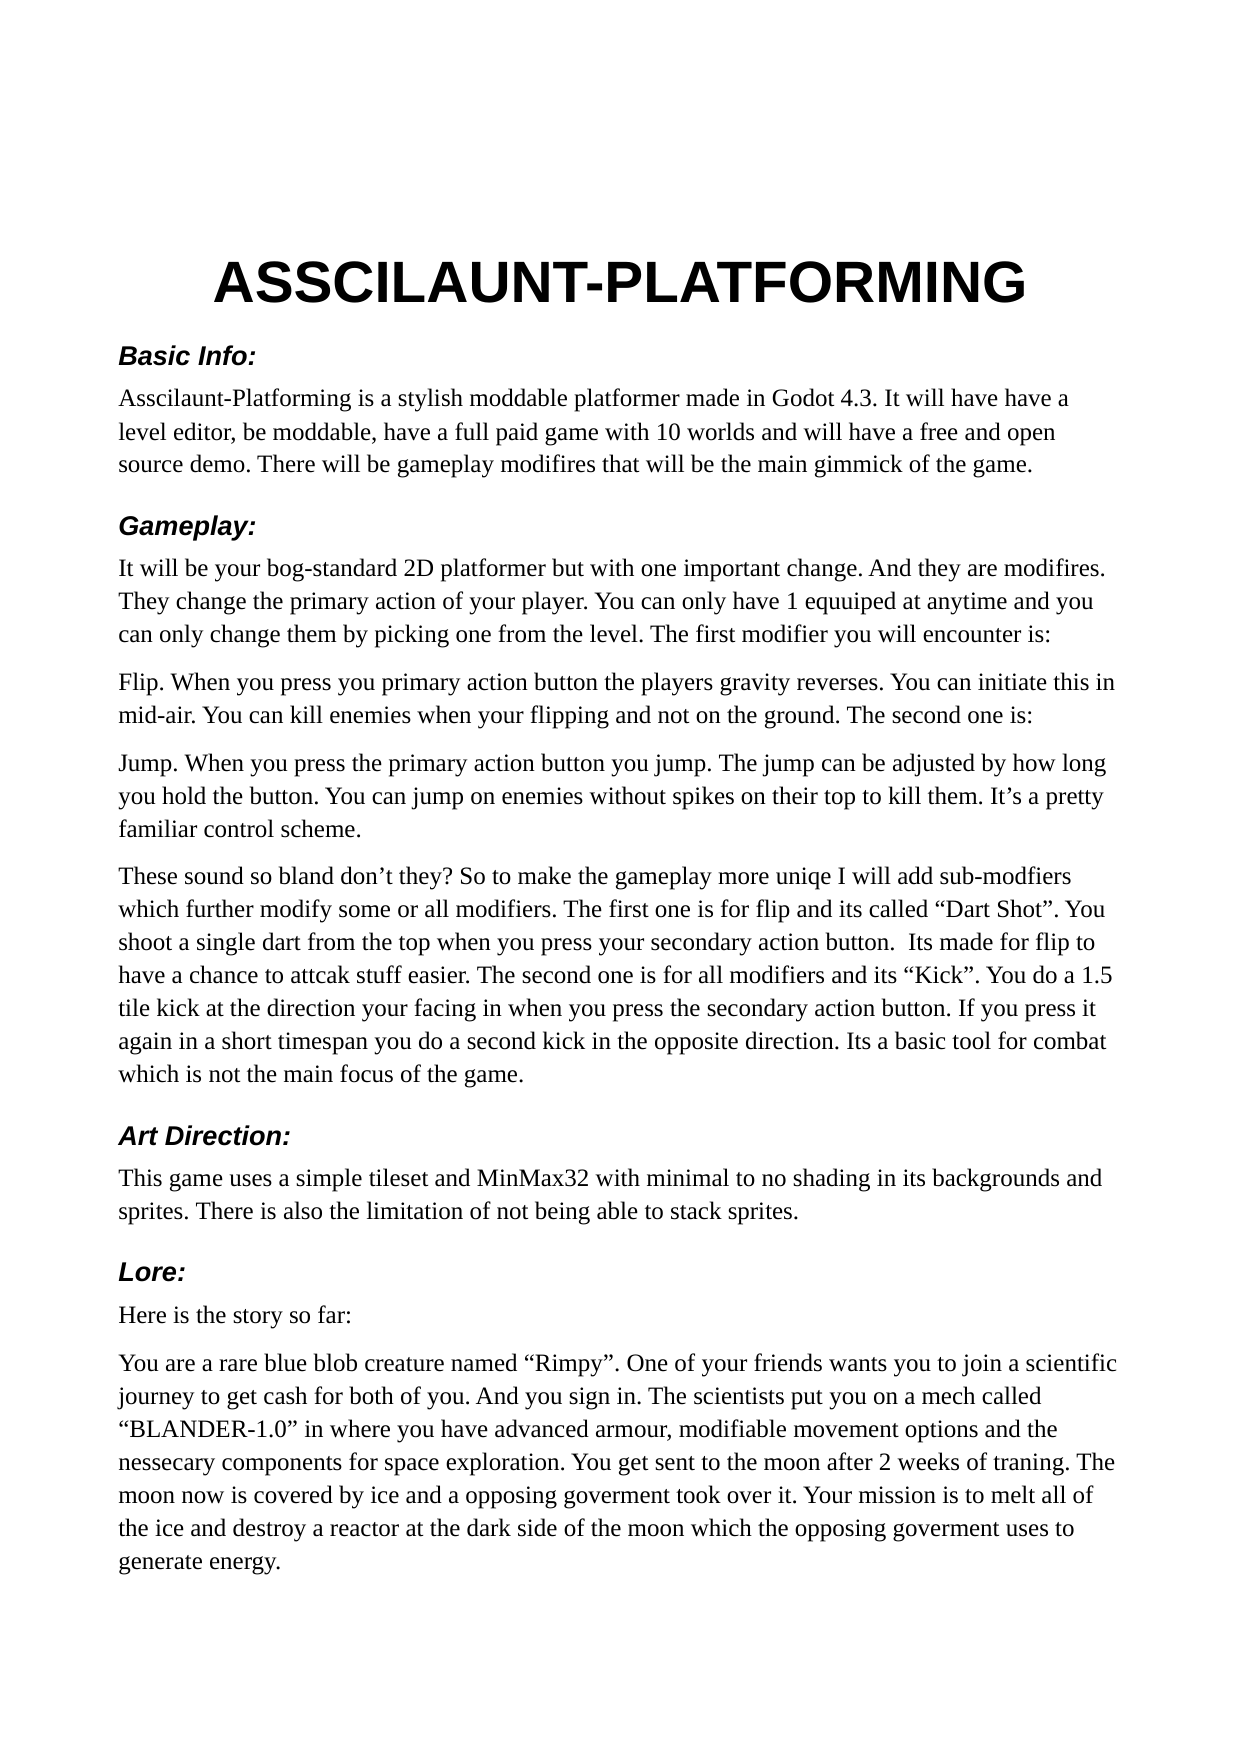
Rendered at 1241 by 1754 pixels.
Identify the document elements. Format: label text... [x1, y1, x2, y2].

text Asscilaunt-Platforming is a stylish moddable platformer made in Godot 4.3. It will have have a level editor, be moddable, have a full paid game with 10 worlds and will have a free and open source demo. There will be gameplay modifires that will be the main gimmick of the game. [118, 383, 1122, 478]
text It will be your bog-standard 2D platformer but with one important change. And they are modifires. They change the primary action of your player. You can only have 1 equuiped at anytime and you can only change them by picking one from the level. The first modifier you will encounter is: [118, 553, 1122, 648]
title ASSCILAUNT-PLATFORMING [118, 248, 1122, 315]
text These sound so bland don’t they? So to make the gameplay more uniqe I will add sub-modfiers which further modify some or all modifiers. The first one is for flip and its called “Dart Shot”. You shoot a single dart from the top when you press your secondary action button. Its made for flip to have a chance to attcak stuff easier. The second one is for all modifiers and its “Kick”. You do a 1.5 tile kick at the direction your facing in when you press the secondary action button. If you press it again in a short timespan you do a second kick in the opposite direction. Its a basic tool for combat which is not the main focus of the game. [118, 861, 1122, 1088]
text This game uses a simple tileset and MinMax32 with minimal to no shading in its backgrounds and sprites. There is also the limitation of not being able to stack sprites. [118, 1163, 1122, 1225]
subtitle Lore: [118, 1256, 1122, 1288]
subtitle Art Direction: [118, 1119, 1122, 1151]
text You are a rare blue blob creature named “Rimpy”. One of your friends wants you to join a scientific journey to get cash for both of you. And you sign in. The scientists put you on a mech called “BLANDER-1.0” in where you have advanced armour, modifiable movement options and the nessecary components for space exploration. You get sent to the moon after 2 weeks of traning. The moon now is covered by ice and a opposing goverment took over it. Your mission is to melt all of the ice and destroy a reactor at the dark side of the moon which the opposing goverment uses to generate energy. [118, 1348, 1122, 1575]
text Jump. When you press the primary action button you jump. The jump can be adjusted by how long you hold the button. You can jump on enemies without spikes on their top to kill them. It’s a pretty familiar control scheme. [118, 748, 1122, 842]
text Here is the story so far: [118, 1300, 1122, 1329]
subtitle Gameplay: [118, 510, 1122, 541]
text Flip. When you press you primary action button the players gravity reverses. You can initiate this in mid-air. You can kill enemies when your flipping and not on the ground. The second one is: [118, 667, 1122, 729]
subtitle Basic Info: [118, 340, 1122, 371]
